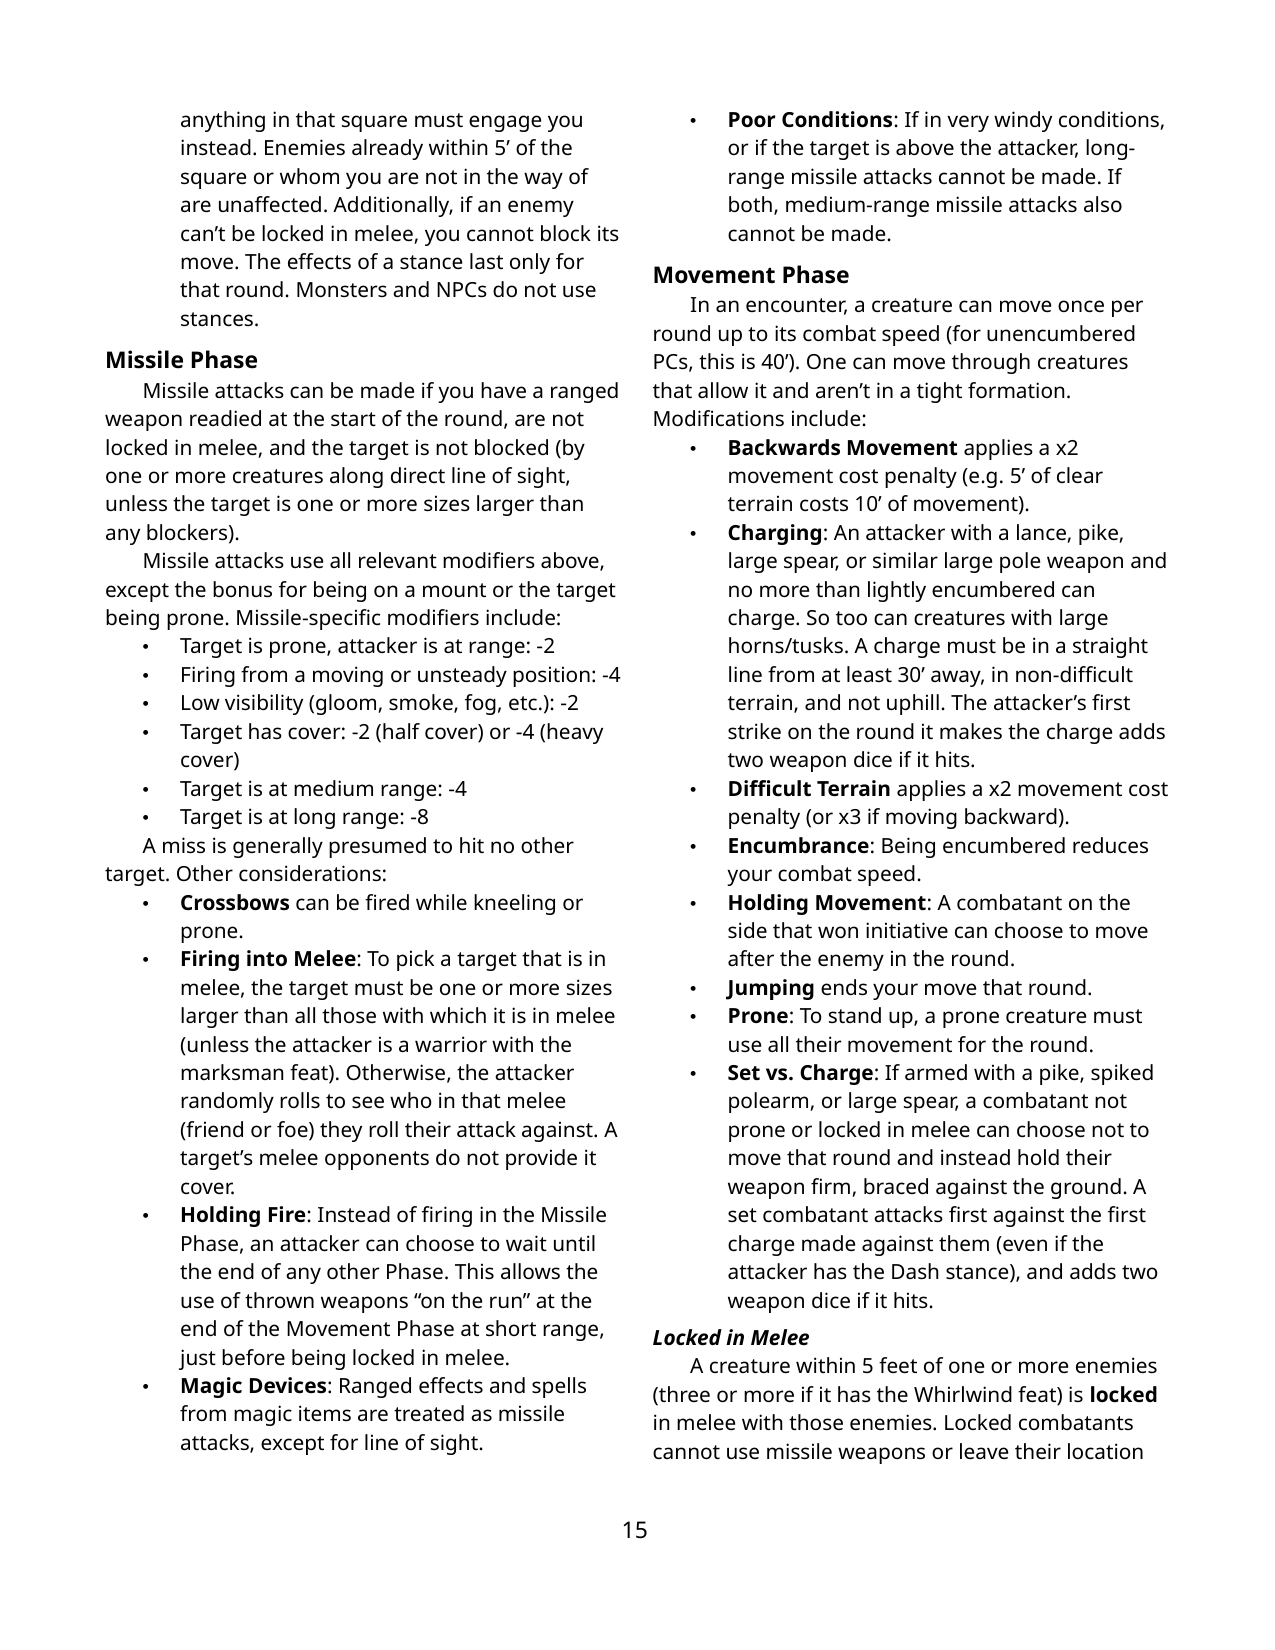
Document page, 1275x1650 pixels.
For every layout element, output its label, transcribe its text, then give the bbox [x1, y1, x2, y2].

list Magic Devices: Ranged effects and spells from magic items are treated as missile attacks, except for line of sight. [142, 1371, 622, 1456]
list Target is at long range: -8 [142, 802, 622, 831]
list Prone: To stand up, a prone creature must use all their movement for the round. [690, 1001, 1170, 1058]
list Holding Movement: A combatant on the side that won initiative can choose to move after the enemy in the round. [690, 888, 1170, 973]
list Target is prone, attacker is at range: -2 [142, 632, 622, 660]
list Crossbows can be fired while kneeling or prone. [142, 888, 622, 944]
list Firing from a moving or unsteady position: -4 [142, 660, 622, 688]
list Holding Fire: Instead of firing in the Missile Phase, an attacker can choose to wait until the end of any other Phase. This allows the use of thrown weapons “on the run” at the end of the Movement Phase at short range, just before being locked in melee. [142, 1200, 622, 1371]
list Difficult Terrain applies a x2 movement cost penalty (or x3 if moving backward). [690, 774, 1170, 831]
list anything in that square must engage you instead. Enemies already within 5’ of the square or whom you are not in the way of are unaffected. Additionally, if an enemy can’t be locked in melee, you cannot block its move. The effects of a stance last only for that round. Monsters and NPCs do not use stances. [142, 105, 622, 332]
list Target has cover: -2 (half cover) or -4 (heavy cover) [142, 717, 622, 774]
text Missile attacks use all relevant modifiers above, except the bonus for being on a mount or the target being prone. Missile-specific modifiers include: [105, 546, 622, 632]
list Jumping ends your move that round. [690, 973, 1170, 1001]
subtitle Missile Phase [105, 344, 622, 376]
list Poor Conditions: If in very windy conditions, or if the target is above the attacker, long-range missile attacks cannot be made. If both, medium-range missile attacks also cannot be made. [690, 105, 1170, 247]
list Encumbrance: Being encumbered reduces your combat speed. [690, 831, 1170, 888]
subtitle Movement Phase [652, 259, 1170, 290]
subtitle Locked in Melee [652, 1323, 1170, 1352]
text In an encounter, a creature can move once per round up to its combat speed (for unencumbered PCs, this is 40’). One can move through creatures that allow it and aren’t in a tight formation. Modifications include: [652, 290, 1170, 433]
text A miss is generally presumed to hit no other target. Other considerations: [105, 831, 622, 888]
list Firing into Melee: To pick a target that is in melee, the target must be one or more sizes larger than all those with which it is in melee (unless the attacker is a warrior with the marksman feat). Otherwise, the attacker randomly rolls to see who in that melee (friend or foe) they roll their attack against. A target’s melee opponents do not provide it cover. [142, 944, 622, 1200]
list Backwards Movement applies a x2 movement cost penalty (e.g. 5’ of clear terrain costs 10’ of movement). [690, 433, 1170, 518]
list Charging: An attacker with a lance, pike, large spear, or similar large pole weapon and no more than lightly encumbered can charge. So too can creatures with large horns/tusks. A charge must be in a straight line from at least 30’ away, in non-difficult terrain, and not uphill. The attacker’s first strike on the round it makes the charge adds two weapon dice if it hits. [690, 518, 1170, 774]
list Set vs. Charge: If armed with a pike, spiked polearm, or large spear, a combatant not prone or locked in melee can choose not to move that round and instead hold their weapon firm, braced against the ground. A set combatant attacks first against the first charge made against them (even if the attacker has the Dash stance), and adds two weapon dice if it hits. [690, 1058, 1170, 1314]
list Low visibility (gloom, smoke, fog, etc.): -2 [142, 688, 622, 717]
text A creature within 5 feet of one or more enemies (three or more if it has the Whirlwind feat) is locked in melee with those enemies. Locked combatants cannot use missile weapons or leave their location [652, 1352, 1170, 1465]
text Missile attacks can be made if you have a ranged weapon readied at the start of the round, are not locked in melee, and the target is not blocked (by one or more creatures along direct line of sight, unless the target is one or more sizes larger than any blockers). [105, 376, 622, 546]
list Target is at medium range: -4 [142, 774, 622, 802]
